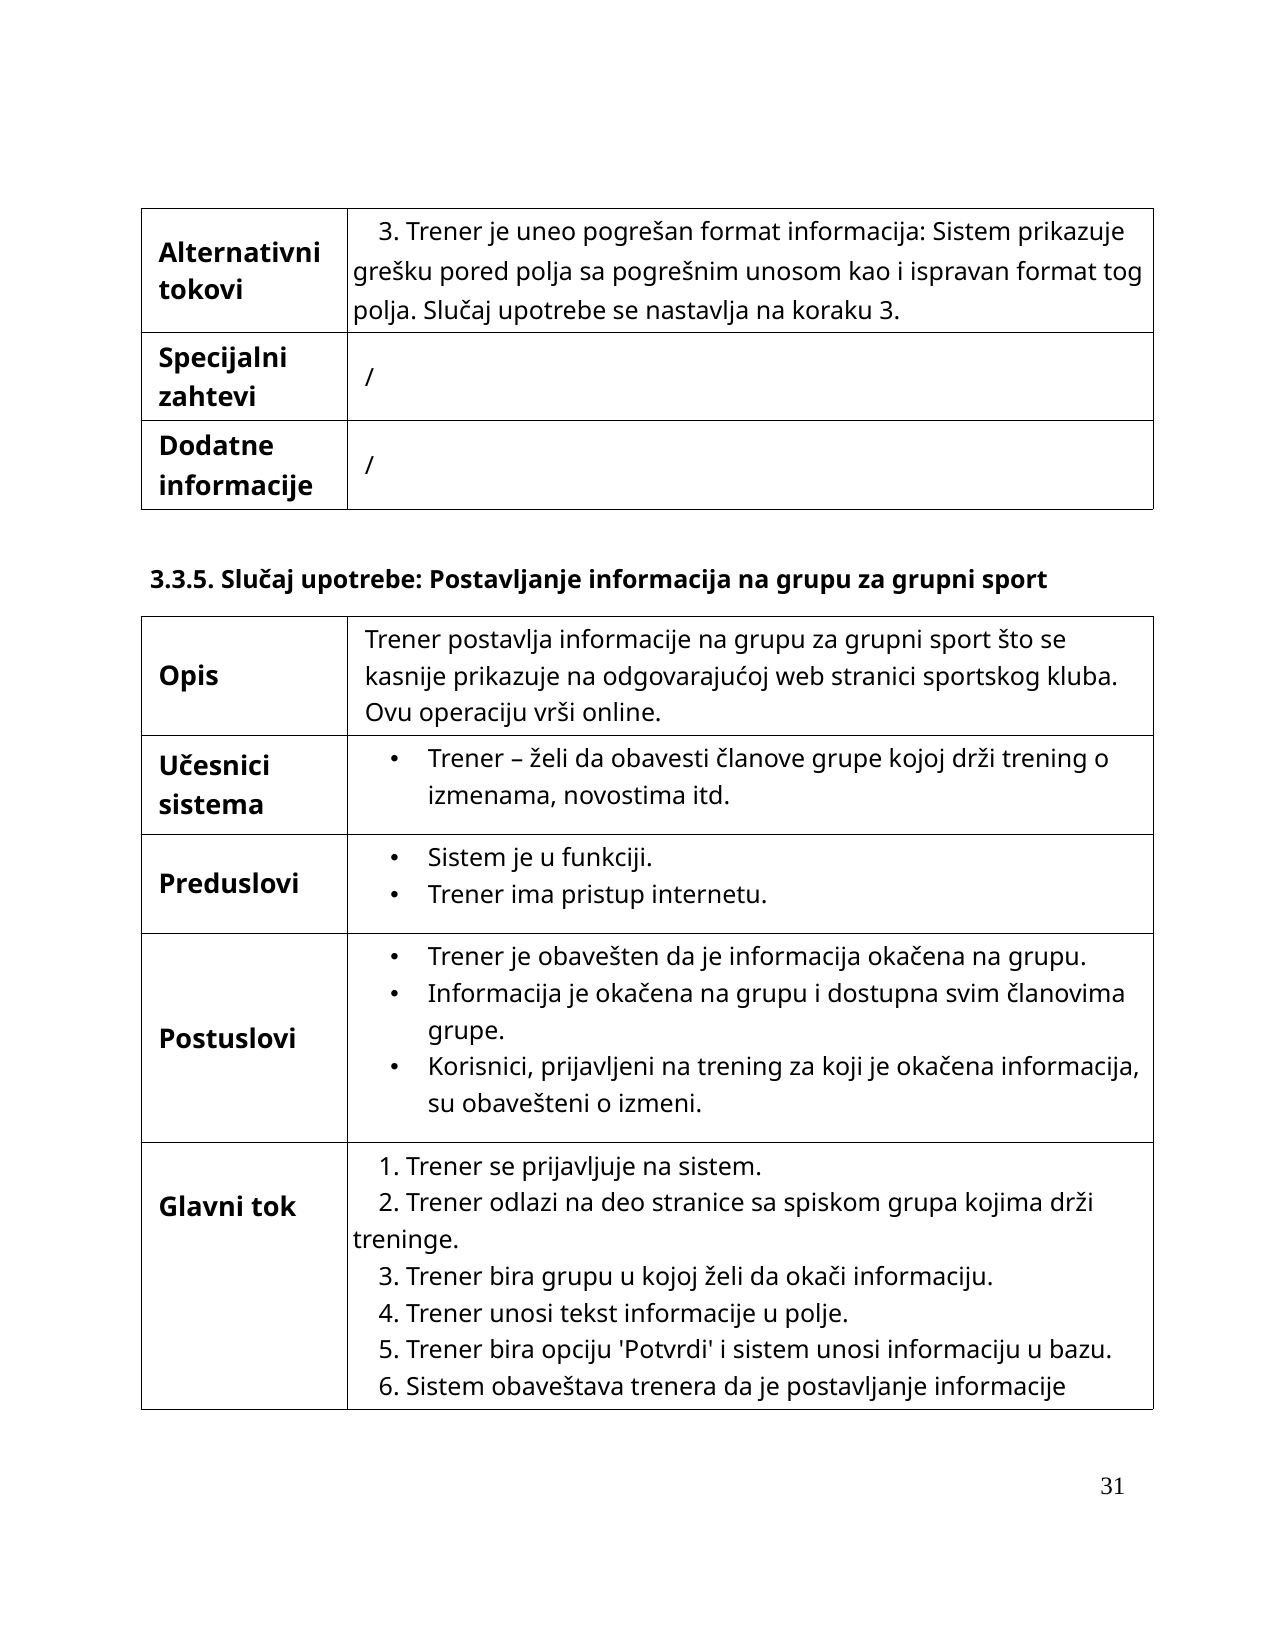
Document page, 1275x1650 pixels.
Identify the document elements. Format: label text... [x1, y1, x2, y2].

table_cell Trener je obavešten da je informacija okačena na grupu. Informacija je okačena na grupu i dostupna svim članovima grupe. Korisnici, prijavljeni na trening za koji je okačena informacija, su obavešteni o izmeni. [348, 934, 1153, 1142]
text 3.3.5. Slučaj upotrebe: Postavljanje informacija na grupu za grupni sport [150, 562, 1125, 596]
table_cell Učesnici sistema [142, 736, 347, 834]
table_cell 3. Trener je uneo pogrešan format informacija: Sistem prikazuje grešku pored polja sa pogrešnim unosom kao i ispravan format tog polja. Slučaj upotrebe se nastavlja na koraku 3. [348, 209, 1153, 332]
table_header Opis [142, 617, 347, 735]
table_cell 1. Trener se prijavljuje na sistem. 2. Trener odlazi na deo stranice sa spiskom grupa kojima drži treninge. 3. Trener bira grupu u kojoj želi da okači informaciju. 4. Trener unosi tekst informacije u polje. 5. Trener bira opciju 'Potvrdi' i sistem unosi informaciju u bazu. 6. Sistem obaveštava trenera da je postavljanje informacije [348, 1143, 1153, 1408]
table_cell / [348, 421, 1153, 509]
table_cell Preduslovi [142, 835, 347, 933]
table_cell Trener – želi da obavesti članove grupe kojoj drži trening o izmenama, novostima itd. [348, 736, 1153, 834]
table_cell Specijalni zahtevi [142, 333, 347, 420]
table_cell Postuslovi [142, 934, 347, 1142]
table_cell Glavni tok [142, 1143, 347, 1408]
table_cell Sistem je u funkciji. Trener ima pristup internetu. [348, 835, 1153, 933]
table_cell Dodatne informacije [142, 421, 347, 509]
table_cell / [348, 333, 1153, 420]
table_cell Alternativni tokovi [142, 209, 347, 332]
table_header Trener postavlja informacije na grupu za grupni sport što se kasnije prikazuje na odgovarajućoj web stranici sportskog kluba. Ovu operaciju vrši online. [348, 617, 1153, 735]
